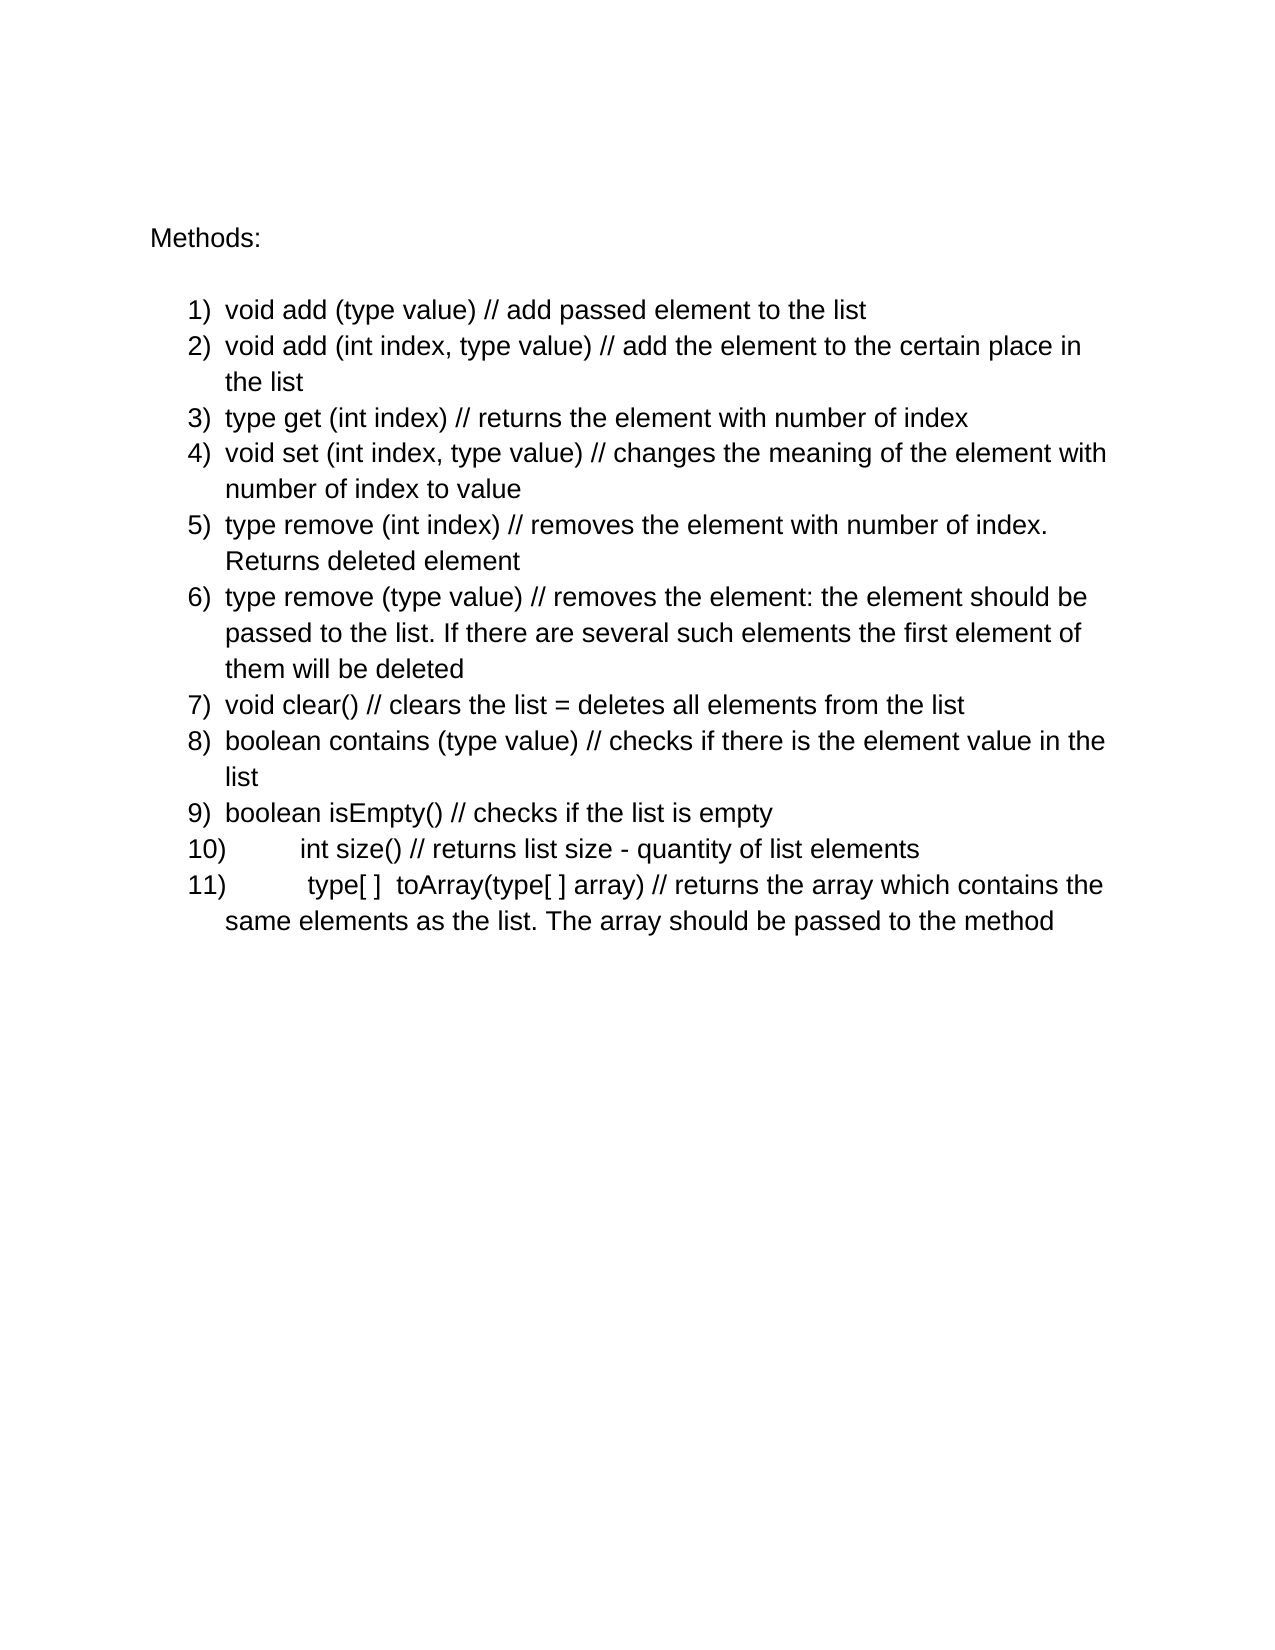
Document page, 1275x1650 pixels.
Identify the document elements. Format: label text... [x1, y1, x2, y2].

text Methods: [150, 222, 1125, 253]
list boolean contains (type value) // checks if there is the element value in the list [187, 725, 1125, 792]
list type remove (int index) // removes the element with number of index. Returns deleted element [187, 509, 1125, 577]
list void add (int index, type value) // add the element to the certain place in the list [187, 330, 1125, 397]
list void set (int index, type value) // changes the meaning of the element with number of index to value [187, 437, 1125, 505]
list boolean isEmpty() // checks if the list is empty [187, 797, 1125, 828]
list type[ ] toArray(type[ ] array) // returns the array which contains the same elements as the list. The array should be passed to the method [187, 869, 1125, 936]
list int size() // returns list size - quantity of list elements [187, 833, 1125, 864]
list type get (int index) // returns the element with number of index [187, 402, 1125, 433]
list void clear() // clears the list = deletes all elements from the list [187, 689, 1125, 720]
list type remove (type value) // removes the element: the element should be passed to the list. If there are several such elements the first element of them will be deleted [187, 581, 1125, 684]
list void add (type value) // add passed element to the list [187, 294, 1125, 325]
